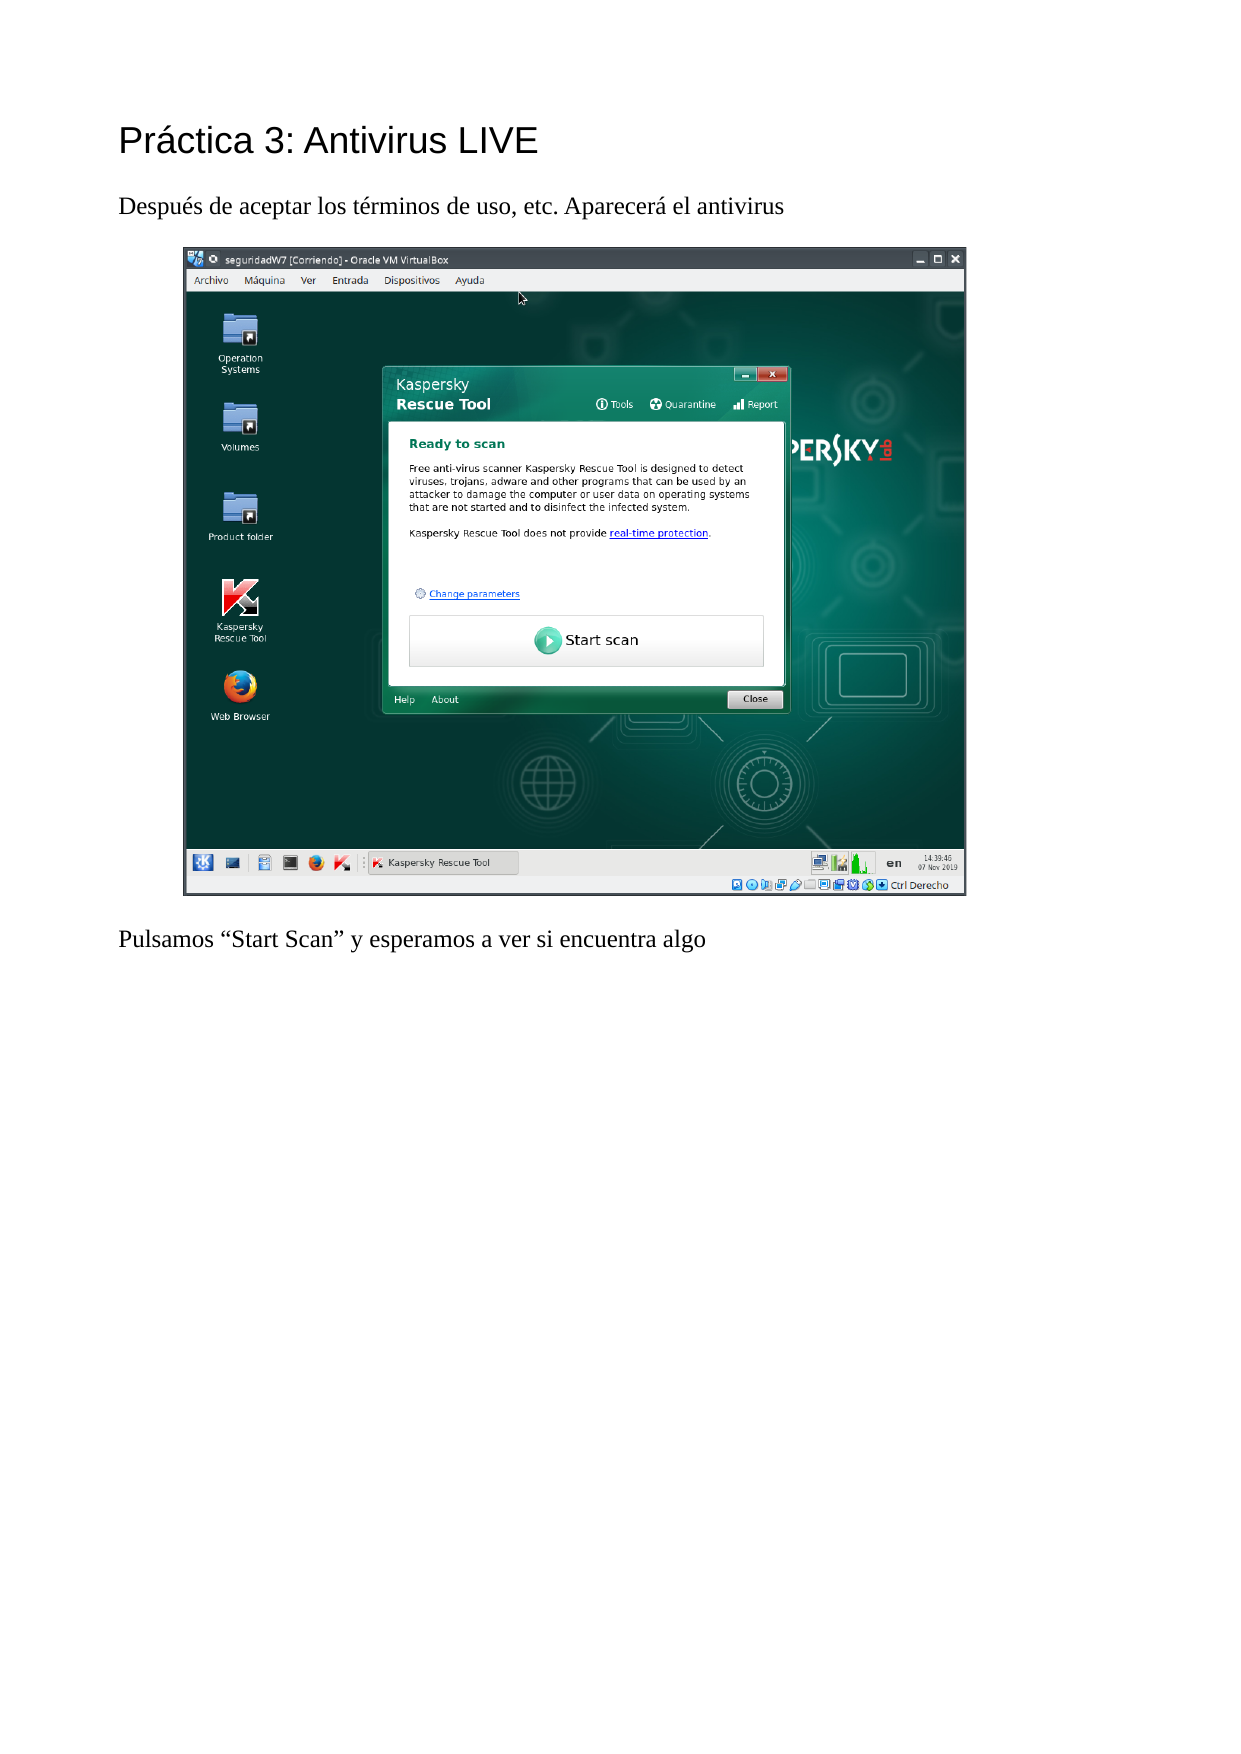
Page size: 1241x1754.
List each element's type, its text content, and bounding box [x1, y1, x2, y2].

text Pulsamos “Start Scan” y esperamos a ver si encuentra algo [118, 924, 1122, 953]
picture [183, 247, 967, 896]
text Después de aceptar los términos de uso, etc. Aparecerá el antivirus [118, 191, 1122, 219]
